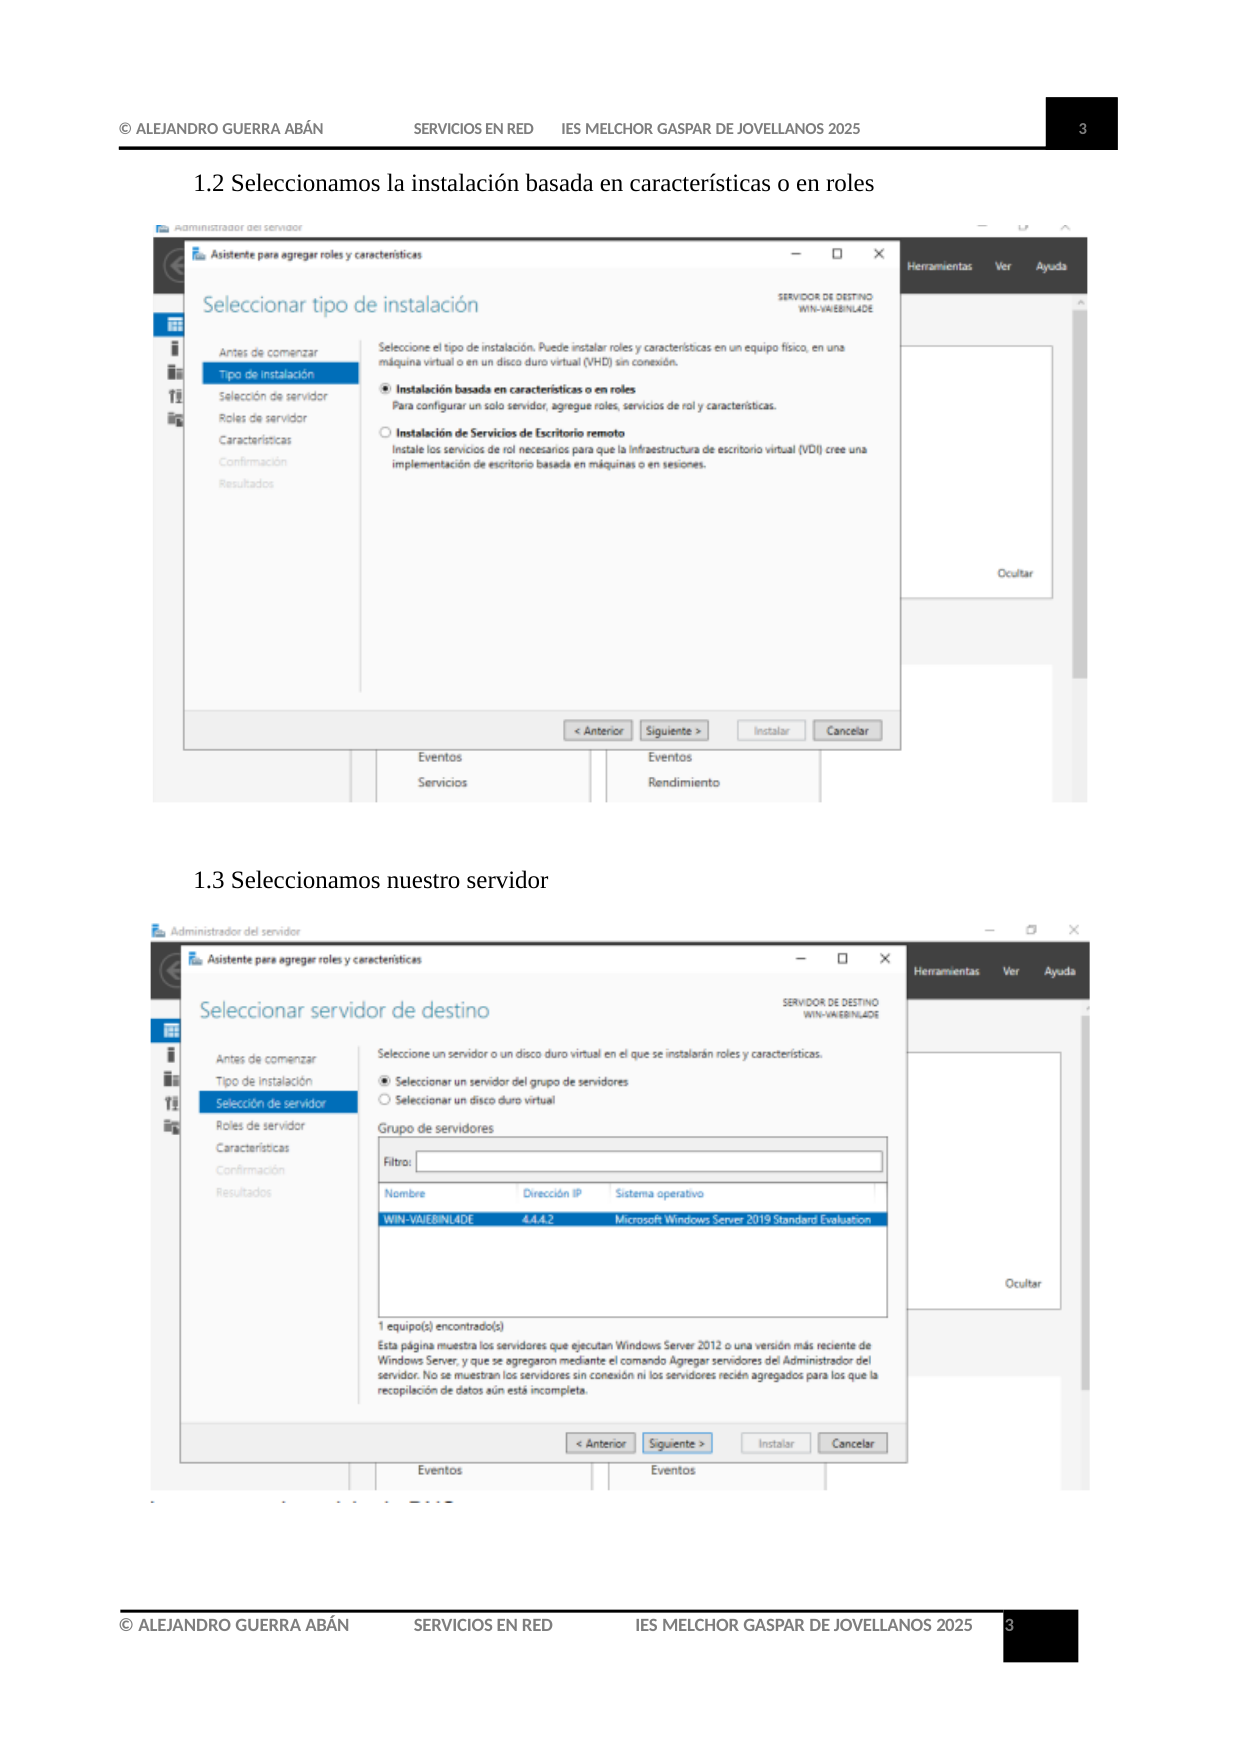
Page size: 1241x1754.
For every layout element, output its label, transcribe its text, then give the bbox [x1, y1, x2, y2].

picture [150, 922, 1090, 1503]
picture [152, 225, 1088, 837]
list Seleccionamos nuestro servidor [193, 865, 1122, 894]
list Seleccionamos la instalación basada en características o en roles [193, 168, 1122, 197]
